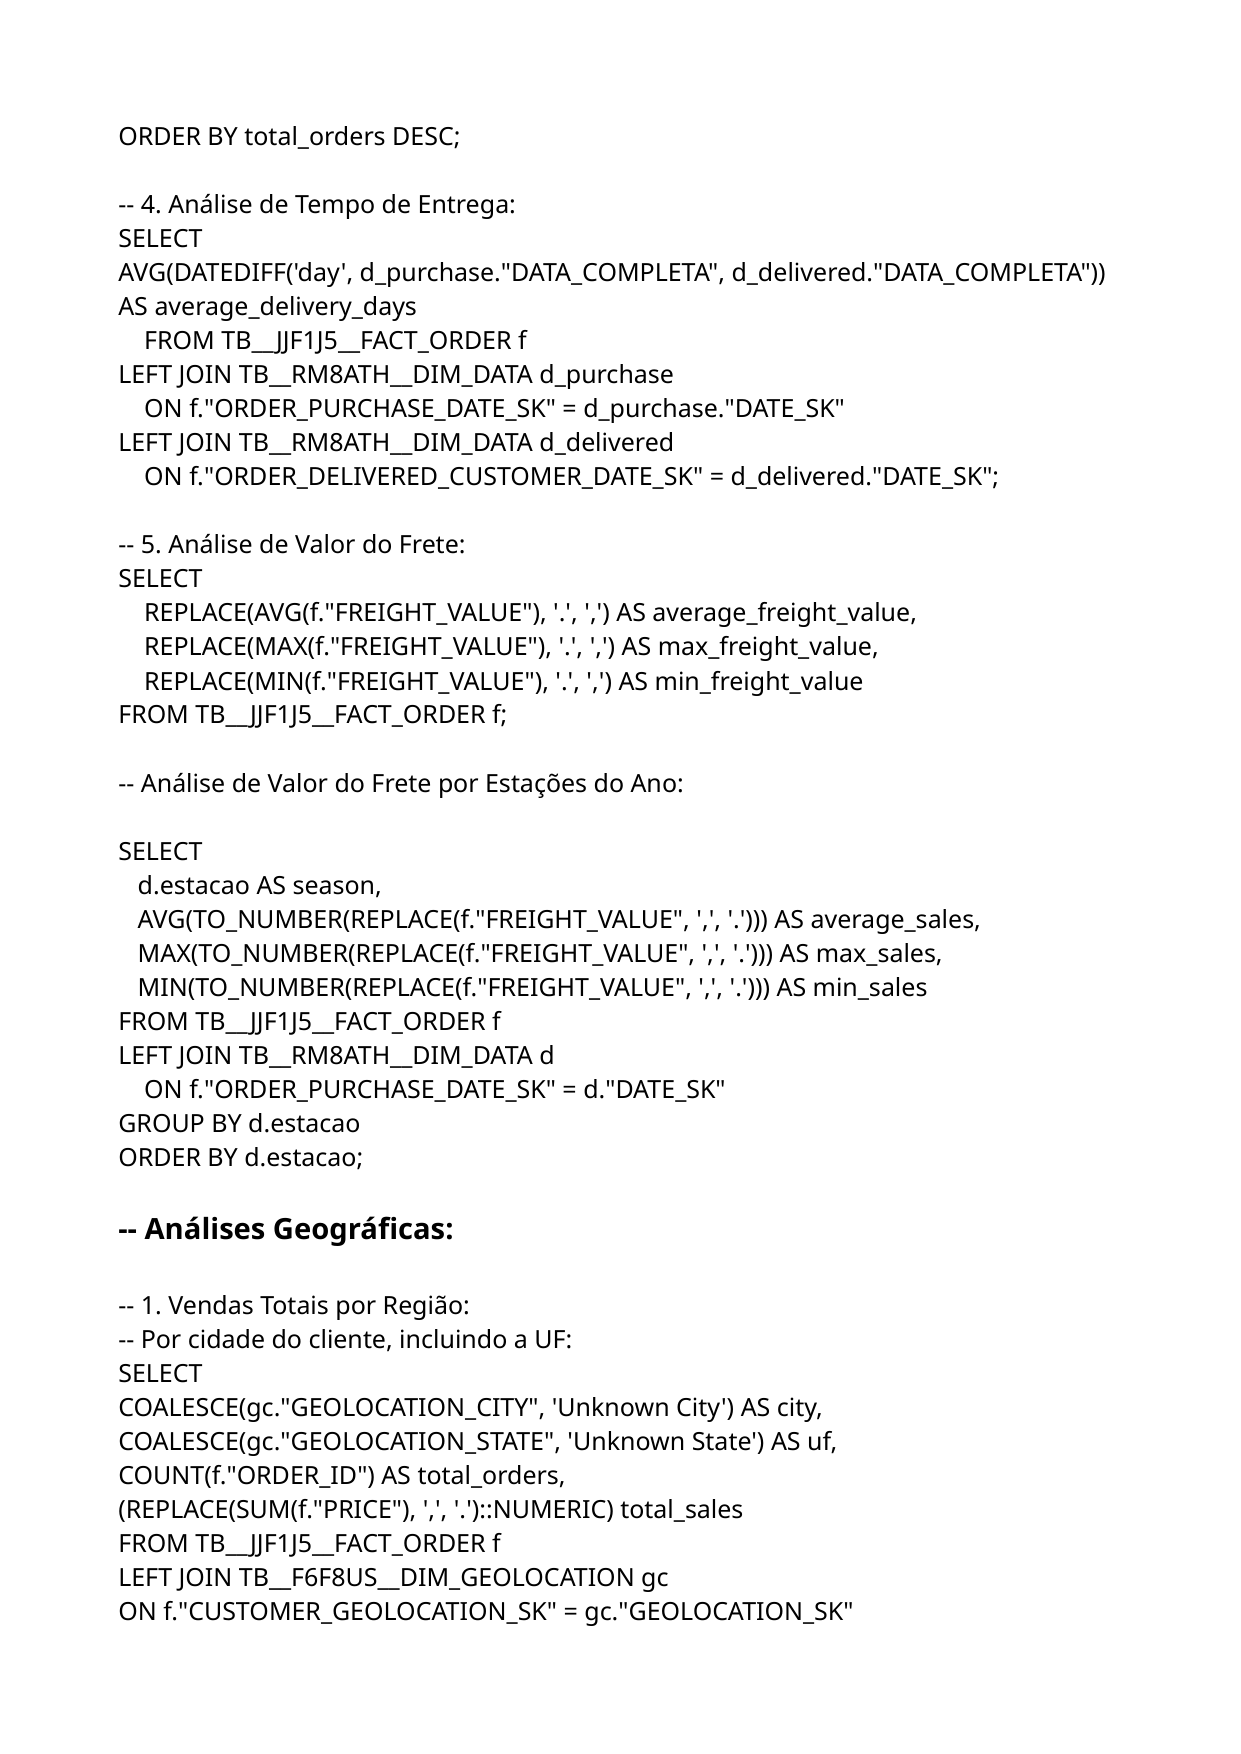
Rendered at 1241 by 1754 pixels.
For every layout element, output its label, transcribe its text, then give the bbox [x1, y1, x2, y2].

text -- Análises Geográficas: [118, 1208, 1122, 1248]
text -- 4. Análise de Tempo de Entrega: [118, 186, 1122, 220]
text LEFT JOIN TB__RM8ATH__DIM_DATA d_purchase [118, 357, 1122, 391]
text ORDER BY d.estacao; [118, 1140, 1122, 1174]
text FROM TB__JJF1J5__FACT_ORDER f [118, 1526, 1122, 1560]
text COALESCE(gc."GEOLOCATION_CITY", 'Unknown City') AS city, [118, 1390, 1122, 1424]
text FROM TB__JJF1J5__FACT_ORDER f; [118, 697, 1122, 731]
text COALESCE(gc."GEOLOCATION_STATE", 'Unknown State') AS uf, [118, 1424, 1122, 1458]
text LEFT JOIN TB__RM8ATH__DIM_DATA d [118, 1038, 1122, 1072]
text ON f."CUSTOMER_GEOLOCATION_SK" = gc."GEOLOCATION_SK" [118, 1594, 1122, 1628]
text MAX(TO_NUMBER(REPLACE(f."FREIGHT_VALUE", ',', '.'))) AS max_sales, [118, 936, 1122, 970]
text SELECT [118, 833, 1122, 867]
text COUNT(f."ORDER_ID") AS total_orders, [118, 1458, 1122, 1492]
text REPLACE(AVG(f."FREIGHT_VALUE"), '.', ',') AS average_freight_value, [118, 595, 1122, 629]
text FROM TB__JJF1J5__FACT_ORDER f [118, 1004, 1122, 1038]
text d.estacao AS season, [118, 867, 1122, 902]
text LEFT JOIN TB__RM8ATH__DIM_DATA d_delivered [118, 425, 1122, 459]
text AVG(TO_NUMBER(REPLACE(f."FREIGHT_VALUE", ',', '.'))) AS average_sales, [118, 902, 1122, 936]
text LEFT JOIN TB__F6F8US__DIM_GEOLOCATION gc [118, 1560, 1122, 1594]
text GROUP BY d.estacao [118, 1106, 1122, 1140]
text SELECT [118, 1356, 1122, 1390]
text REPLACE(MAX(f."FREIGHT_VALUE"), '.', ',') AS max_freight_value, [118, 629, 1122, 663]
text FROM TB__JJF1J5__FACT_ORDER f [118, 322, 1122, 357]
text -- 5. Análise de Valor do Frete: [118, 527, 1122, 561]
text (REPLACE(SUM(f."PRICE"), ',', '.')::NUMERIC) total_sales [118, 1492, 1122, 1526]
text ON f."ORDER_PURCHASE_DATE_SK" = d_purchase."DATE_SK" [118, 391, 1122, 425]
text AVG(DATEDIFF('day', d_purchase."DATA_COMPLETA", d_delivered."DATA_COMPLETA")) AS average_delivery_days [118, 254, 1122, 322]
text -- 1. Vendas Totais por Região: [118, 1287, 1122, 1322]
text ON f."ORDER_DELIVERED_CUSTOMER_DATE_SK" = d_delivered."DATE_SK"; [118, 459, 1122, 493]
text -- Por cidade do cliente, incluindo a UF: [118, 1322, 1122, 1356]
text -- Análise de Valor do Frete por Estações do Ano: [118, 765, 1122, 799]
text SELECT [118, 220, 1122, 254]
text MIN(TO_NUMBER(REPLACE(f."FREIGHT_VALUE", ',', '.'))) AS min_sales [118, 970, 1122, 1004]
text ON f."ORDER_PURCHASE_DATE_SK" = d."DATE_SK" [118, 1072, 1122, 1106]
text REPLACE(MIN(f."FREIGHT_VALUE"), '.', ',') AS min_freight_value [118, 663, 1122, 697]
text ORDER BY total_orders DESC; [118, 118, 1122, 152]
text SELECT [118, 561, 1122, 595]
